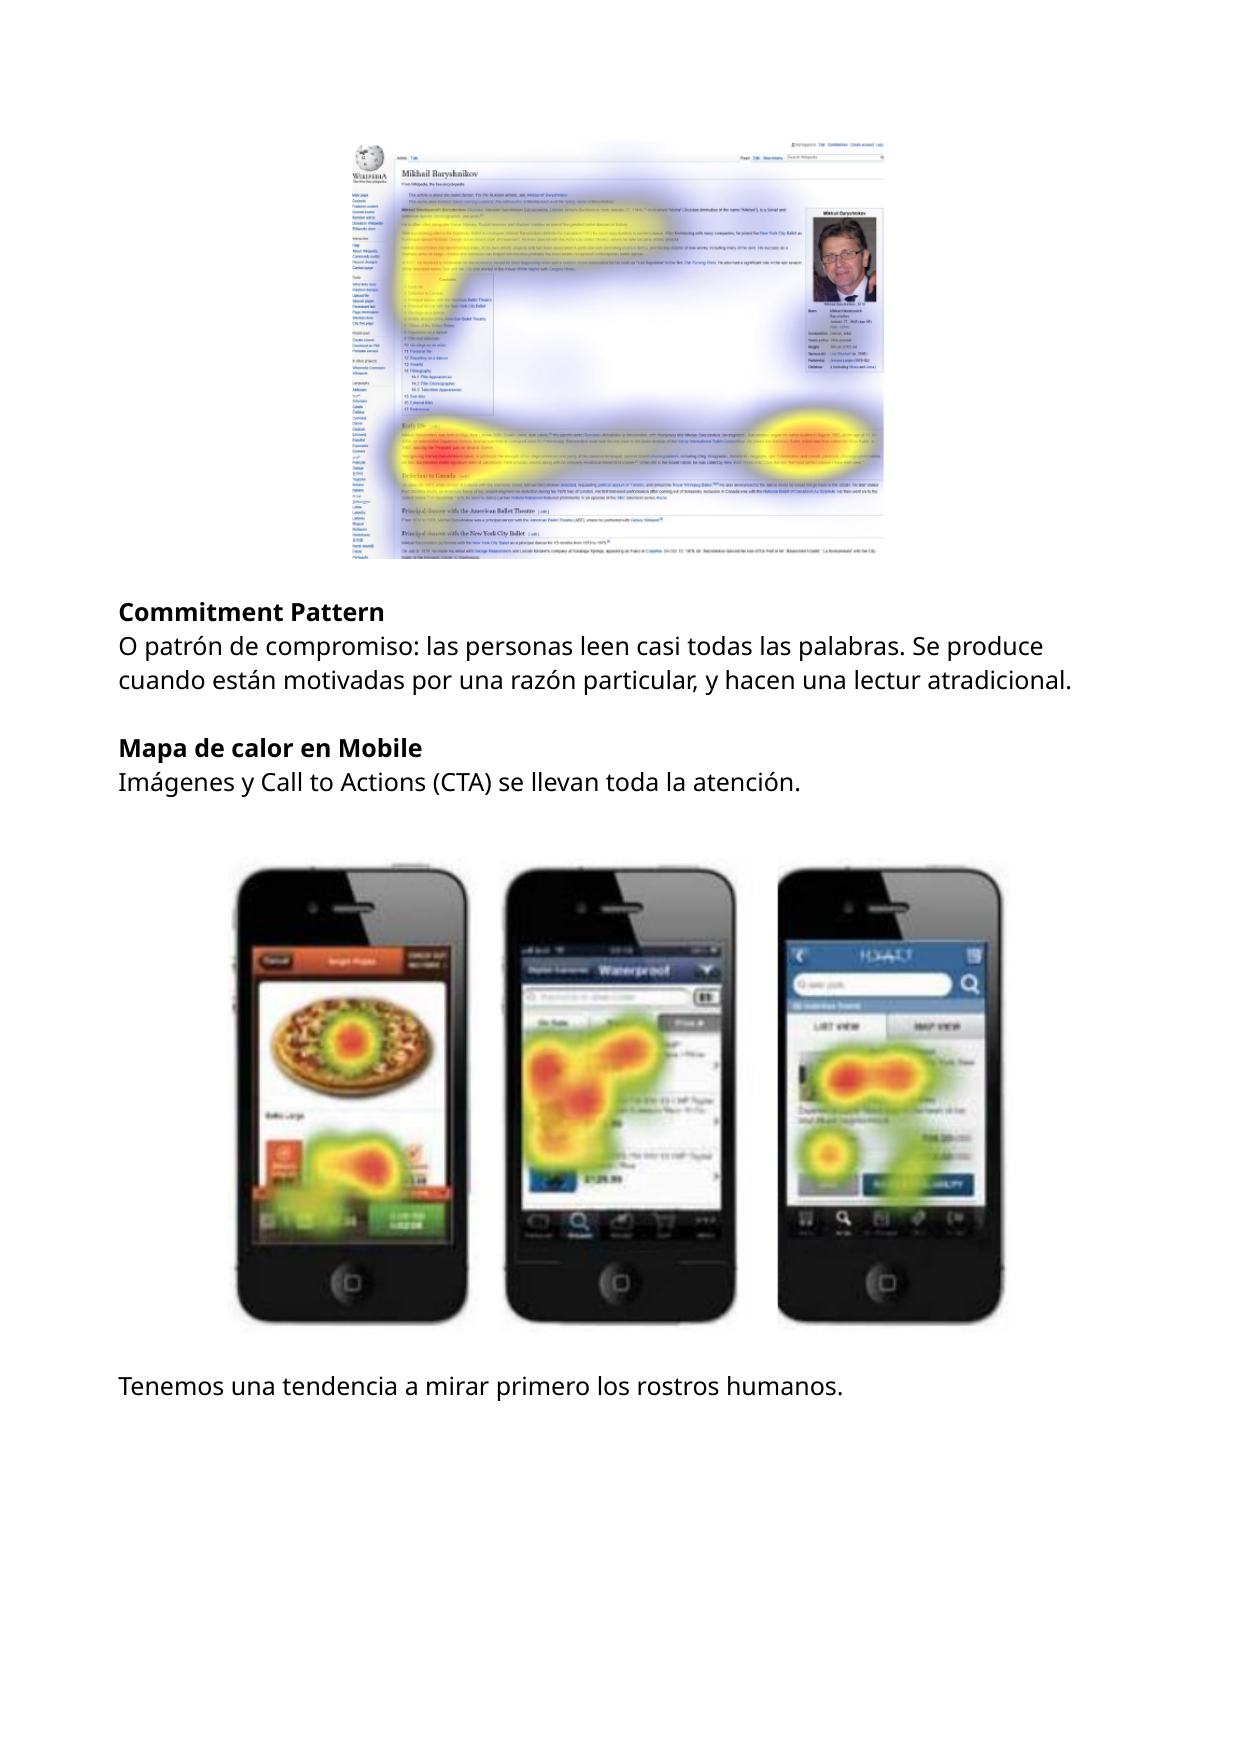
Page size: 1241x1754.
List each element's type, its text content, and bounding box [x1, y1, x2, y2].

text O patrón de compromiso: las personas leen casi todas las palabras. Se produce cuando están motivadas por una razón particular, y hacen una lectur atradicional. [118, 628, 1122, 697]
text Tenemos una tendencia a mirar primero los rostros humanos. [118, 833, 1122, 1403]
text Commitment Pattern [118, 118, 1122, 628]
text Mapa de calor en Mobile [118, 731, 1122, 765]
text Imágenes y Call to Actions (CTA) se llevan toda la atención. [118, 765, 1122, 799]
picture [352, 141, 888, 559]
picture [227, 856, 1013, 1334]
